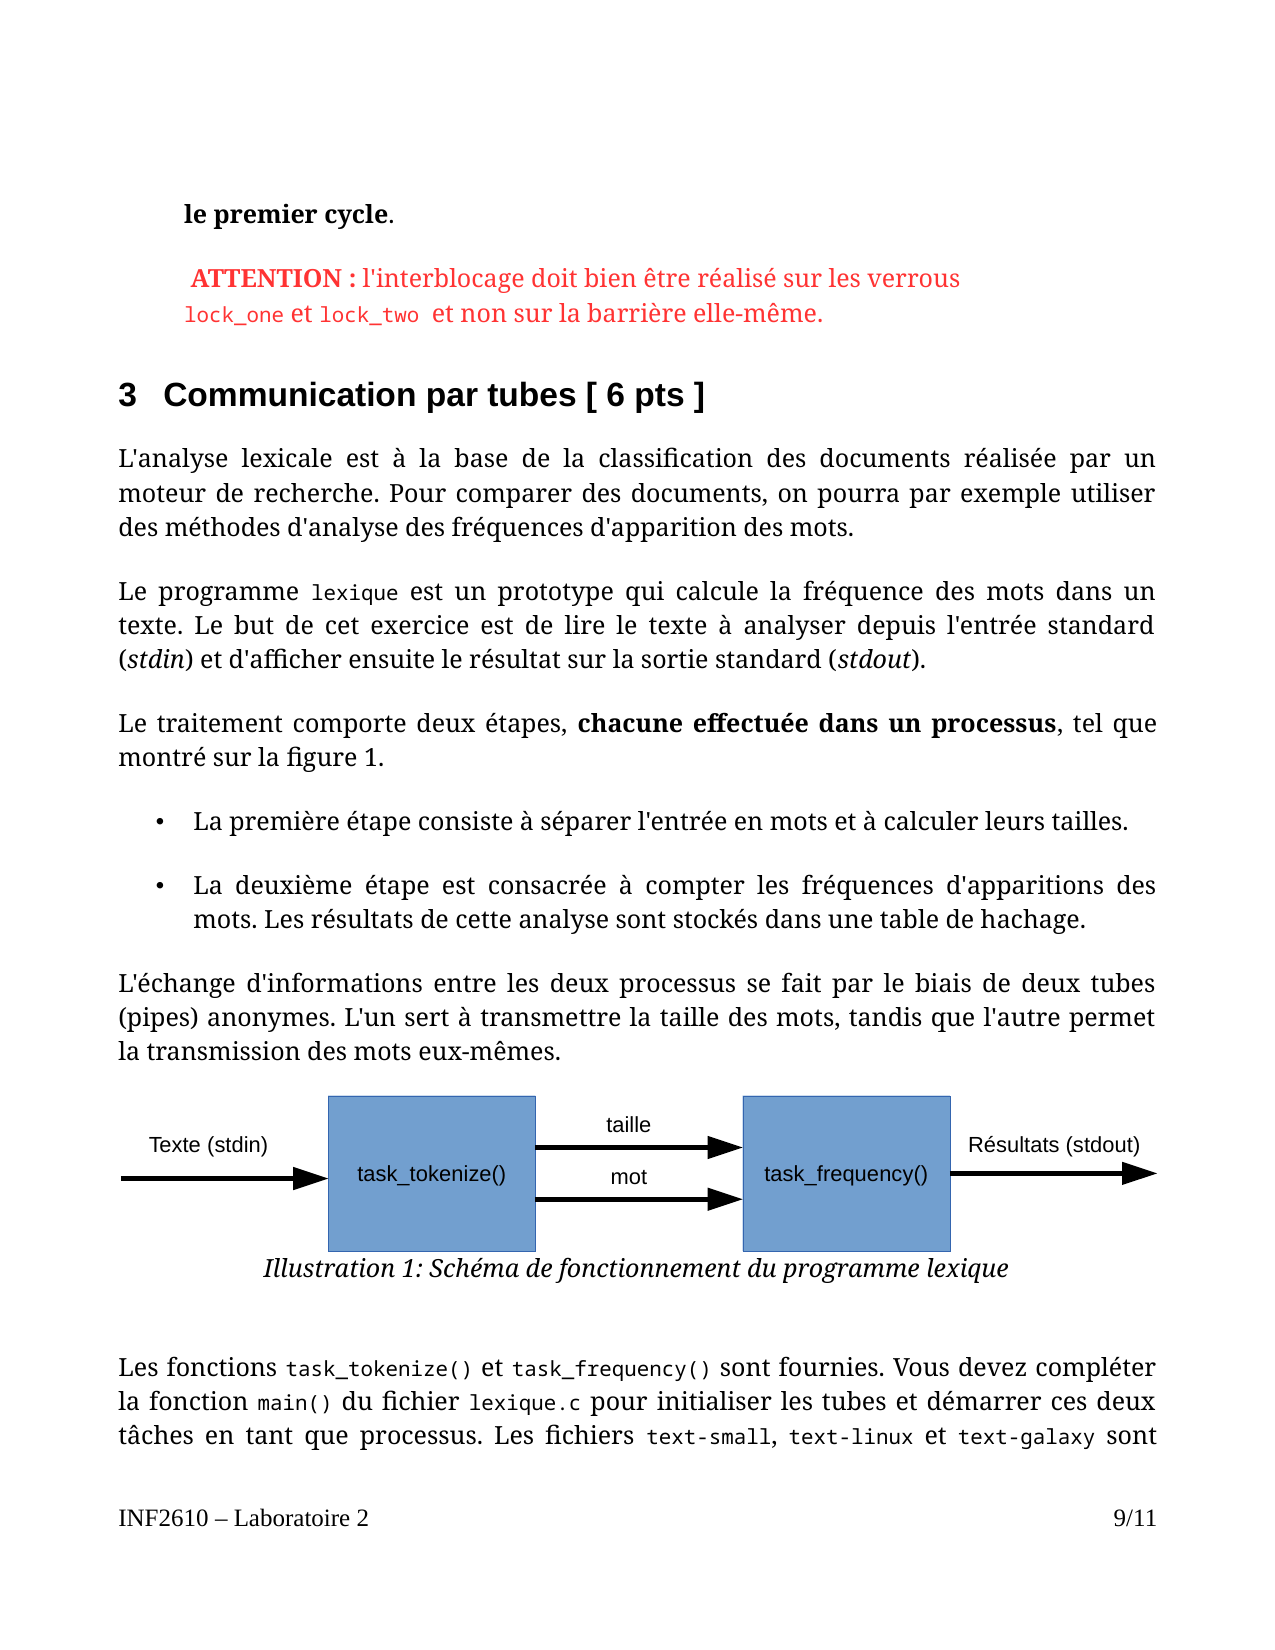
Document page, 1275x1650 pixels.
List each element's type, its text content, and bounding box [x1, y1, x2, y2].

list La deuxième étape est consacrée à compter les fréquences d'apparitions des mots. Les résultats de cette analyse sont stockés dans une table de hachage. [156, 868, 1157, 936]
table_cell [1077, 176, 1157, 350]
text Le programme lexique est un prototype qui calcule la fréquence des mots dans un texte. Le but de cet exercice est de lire le texte à analyser depuis l'entrée standard (stdin) et d'afficher ensuite le résultat sur la sortie standard (stdout). [118, 573, 1157, 676]
table_cell [1008, 176, 1077, 350]
table_cell le premier cycle. ATTENTION : l'interblocage doit bien être réalisé sur les verrous lock_one et lock_two et non sur la barrière elle-même. [118, 176, 1007, 350]
text L'analyse lexicale est à la base de la classification des documents réalisée par un moteur de recherche. Pour comparer des documents, on pourra par exemple utiliser des méthodes d'analyse des fréquences d'apparition des mots. [118, 441, 1157, 543]
text Illustration 1: Schéma de fonctionnement du programme lexique [118, 1096, 1157, 1285]
list La première étape consiste à séparer l'entrée en mots et à calculer leurs tailles. [156, 804, 1157, 838]
text Le traitement comporte deux étapes, chacune effectuée dans un processus, tel que montré sur la figure 1. [118, 706, 1157, 774]
text Les fonctions task_tokenize() et task_frequency() sont fournies. Vous devez compléter la fonction main() du fichier lexique.c pour initialiser les tubes et démarrer ces deux tâches en tant que processus. Les fichiers text-small, text-linux et text-galaxy sont [118, 1349, 1157, 1451]
subtitle Communication par tubes [ 6 pts ] [118, 375, 1157, 414]
text L'échange d'informations entre les deux processus se fait par le biais de deux tubes (pipes) anonymes. L'un sert à transmettre la taille des mots, tandis que l'autre permet la transmission des mots eux-mêmes. [118, 966, 1157, 1068]
